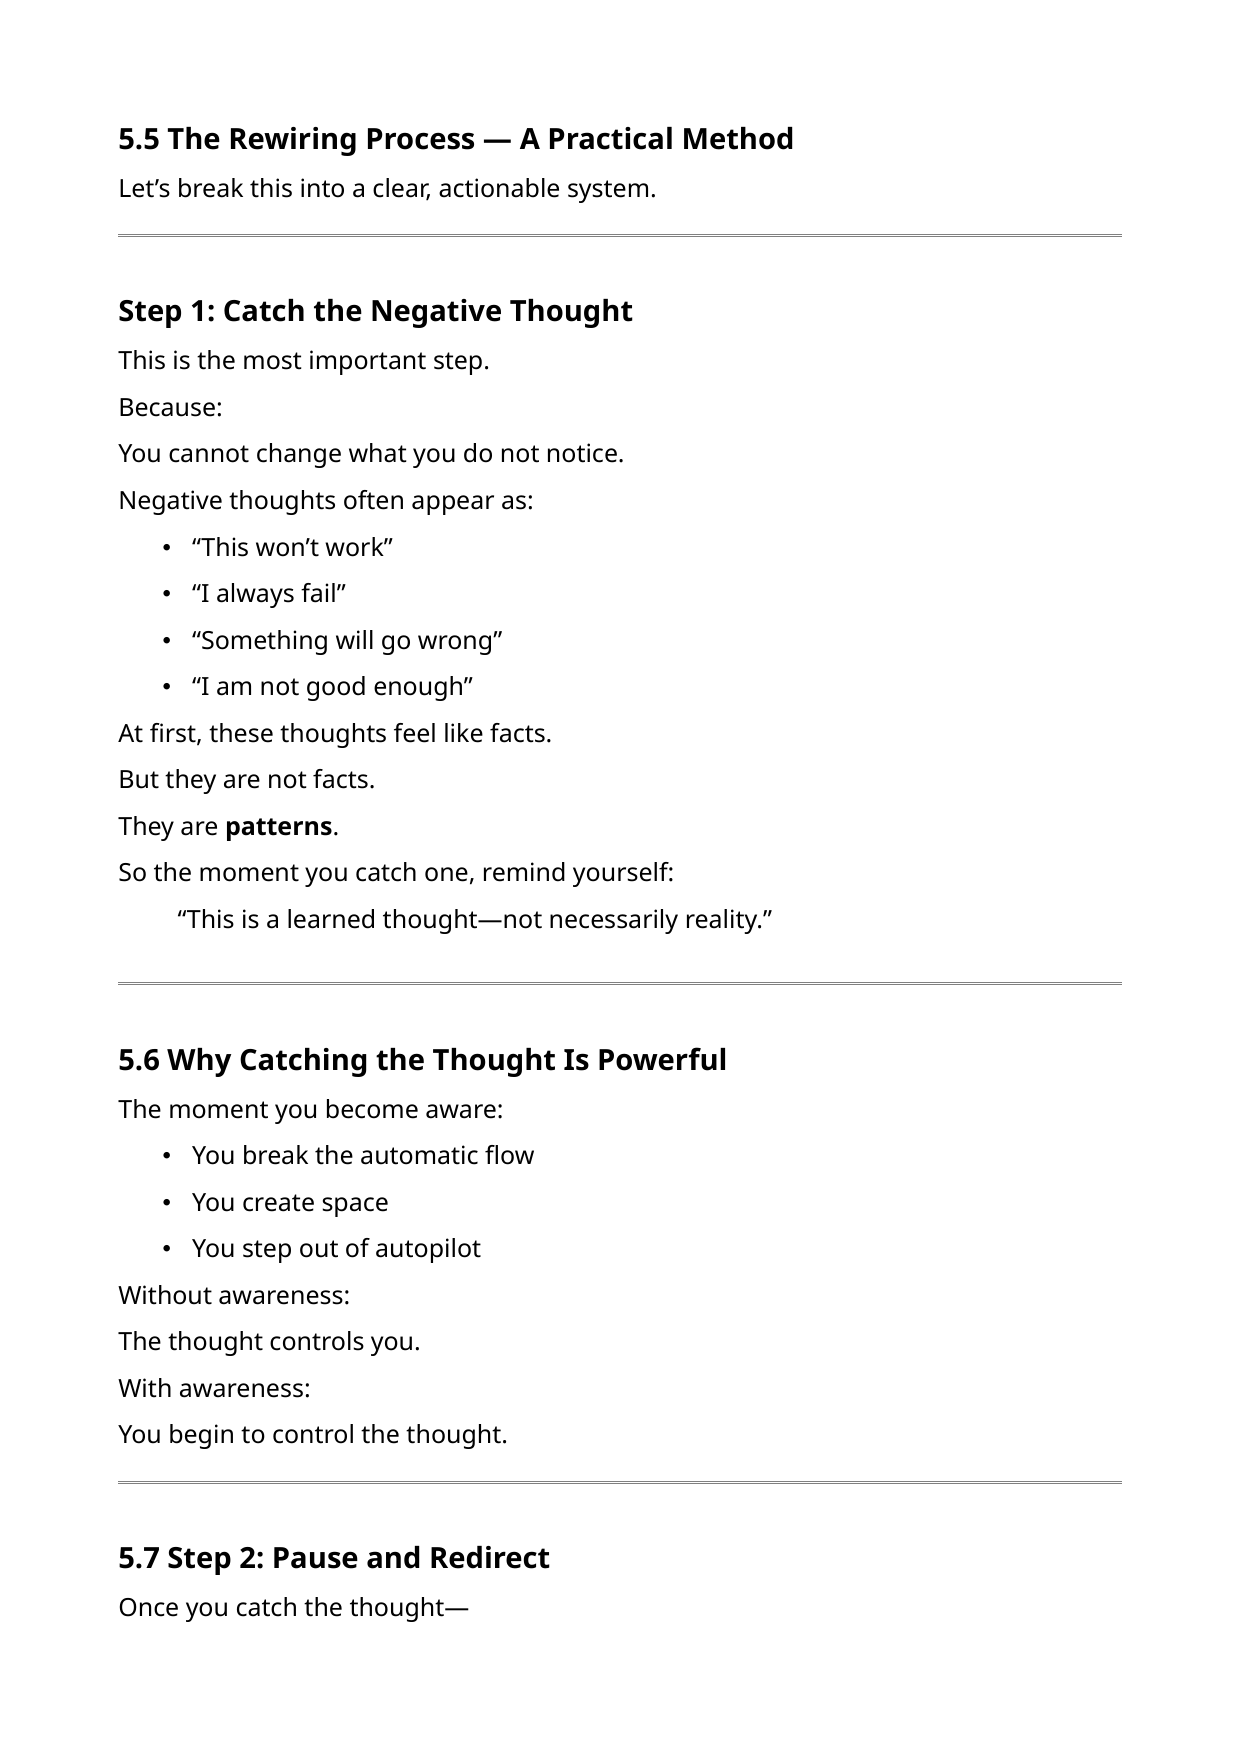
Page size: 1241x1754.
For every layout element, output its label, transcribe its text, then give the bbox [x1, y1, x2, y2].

text So the moment you catch one, remind yourself: [118, 855, 1122, 889]
text They are patterns. [118, 808, 1122, 843]
text At first, these thoughts feel like facts. [118, 715, 1122, 749]
text Negative thoughts often appear as: [118, 483, 1122, 517]
text The moment you become aware: [118, 1091, 1122, 1125]
text You cannot change what you do not notice. [118, 436, 1122, 470]
list You step out of autopilot [162, 1231, 1122, 1265]
subtitle 5.7 Step 2: Pause and Redirect [118, 1538, 1122, 1577]
subtitle 5.5 The Rewiring Process — A Practical Method [118, 118, 1122, 158]
list “I always fail” [162, 576, 1122, 610]
list You break the automatic flow [162, 1138, 1122, 1172]
text The thought controls you. [118, 1324, 1122, 1358]
list You create space [162, 1184, 1122, 1218]
text “This is a learned thought—not necessarily reality.” [177, 902, 1063, 936]
text But they are not facts. [118, 762, 1122, 796]
text Because: [118, 389, 1122, 423]
subtitle Step 1: Catch the Negative Thought [118, 291, 1122, 330]
text This is the most important step. [118, 343, 1122, 377]
text Once you catch the thought— [118, 1590, 1122, 1624]
subtitle 5.6 Why Catching the Thought Is Powerful [118, 1039, 1122, 1079]
list “I am not good enough” [162, 669, 1122, 703]
list “Something will go wrong” [162, 622, 1122, 656]
text Without awareness: [118, 1277, 1122, 1312]
text You begin to control the thought. [118, 1417, 1122, 1451]
list “This won’t work” [162, 529, 1122, 563]
text Let’s break this into a clear, actionable system. [118, 170, 1122, 204]
text With awareness: [118, 1371, 1122, 1405]
